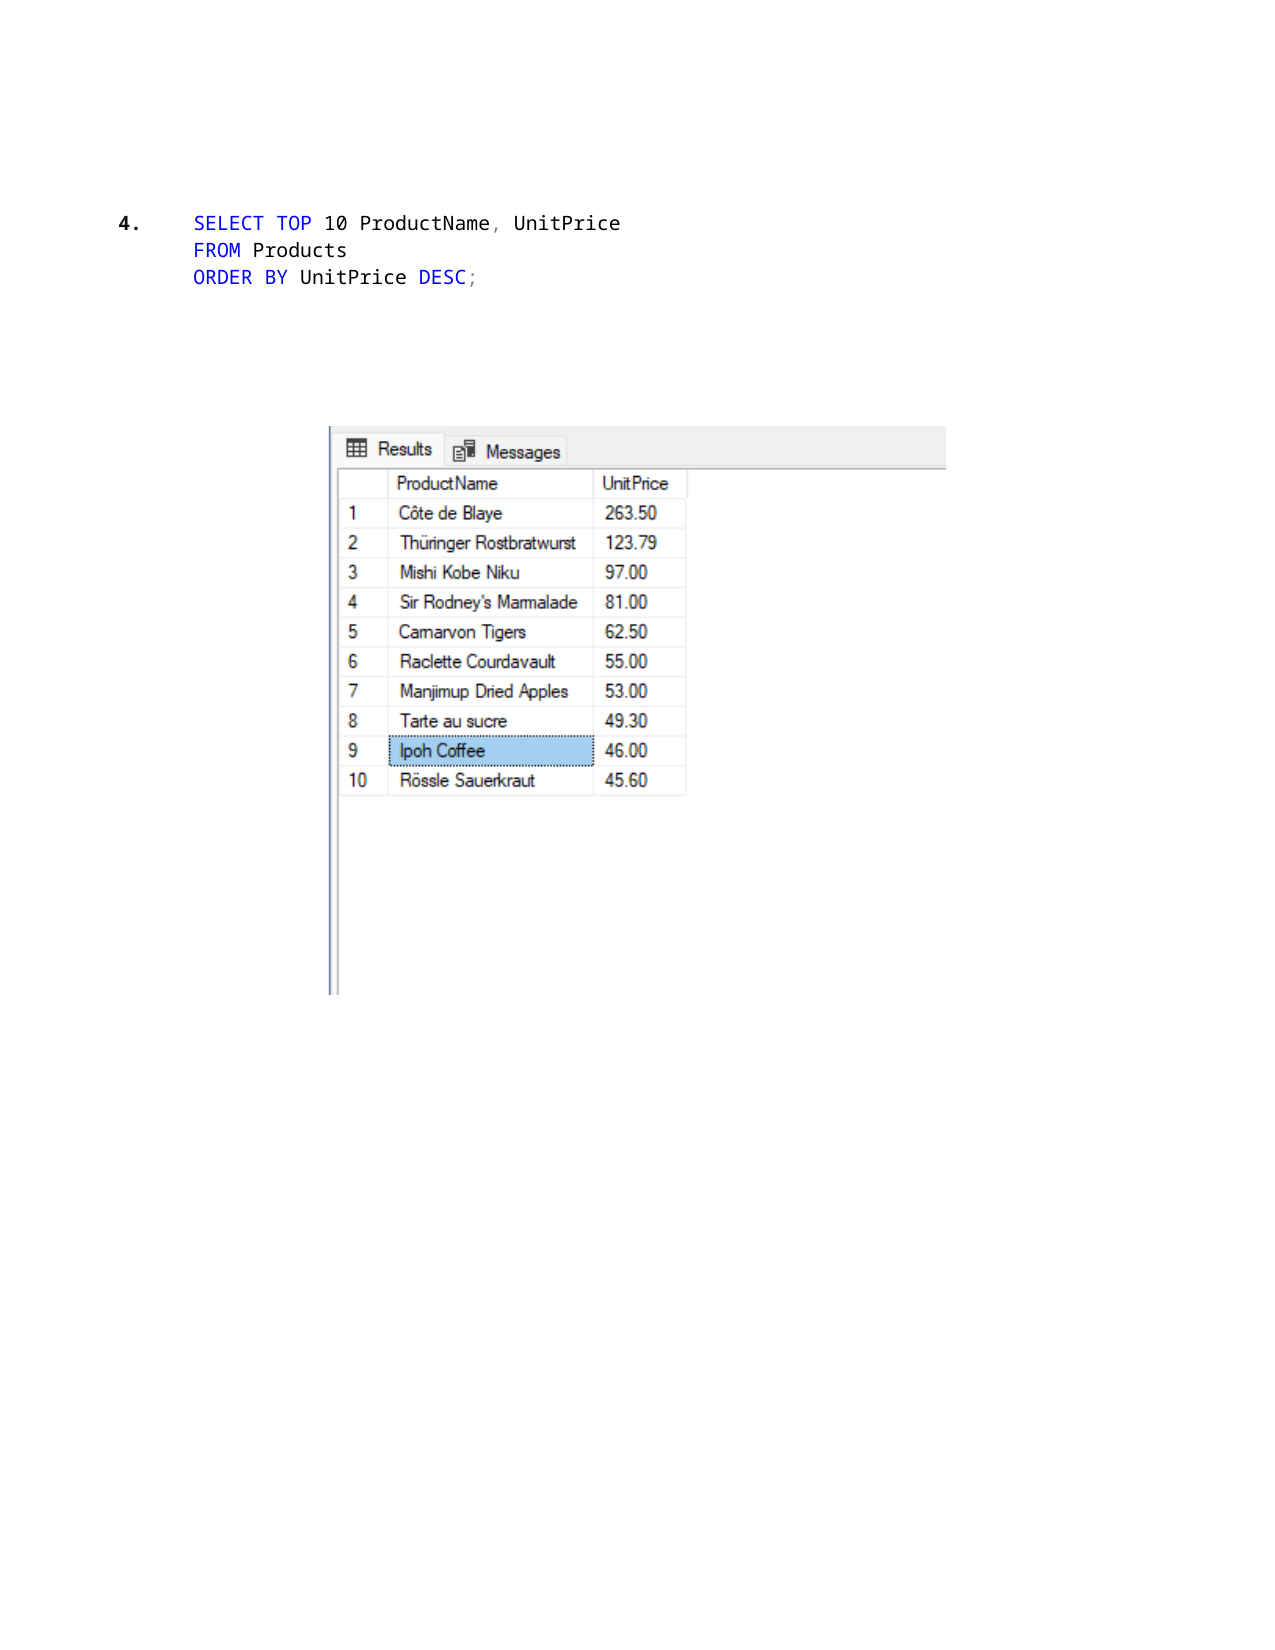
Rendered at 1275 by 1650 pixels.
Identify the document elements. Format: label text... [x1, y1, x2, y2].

text 4. SELECT TOP 10 ProductName, UnitPrice [118, 209, 1157, 236]
text ORDER BY UnitPrice DESC; [118, 263, 1157, 290]
picture [328, 426, 947, 995]
text FROM Products [118, 236, 1157, 263]
